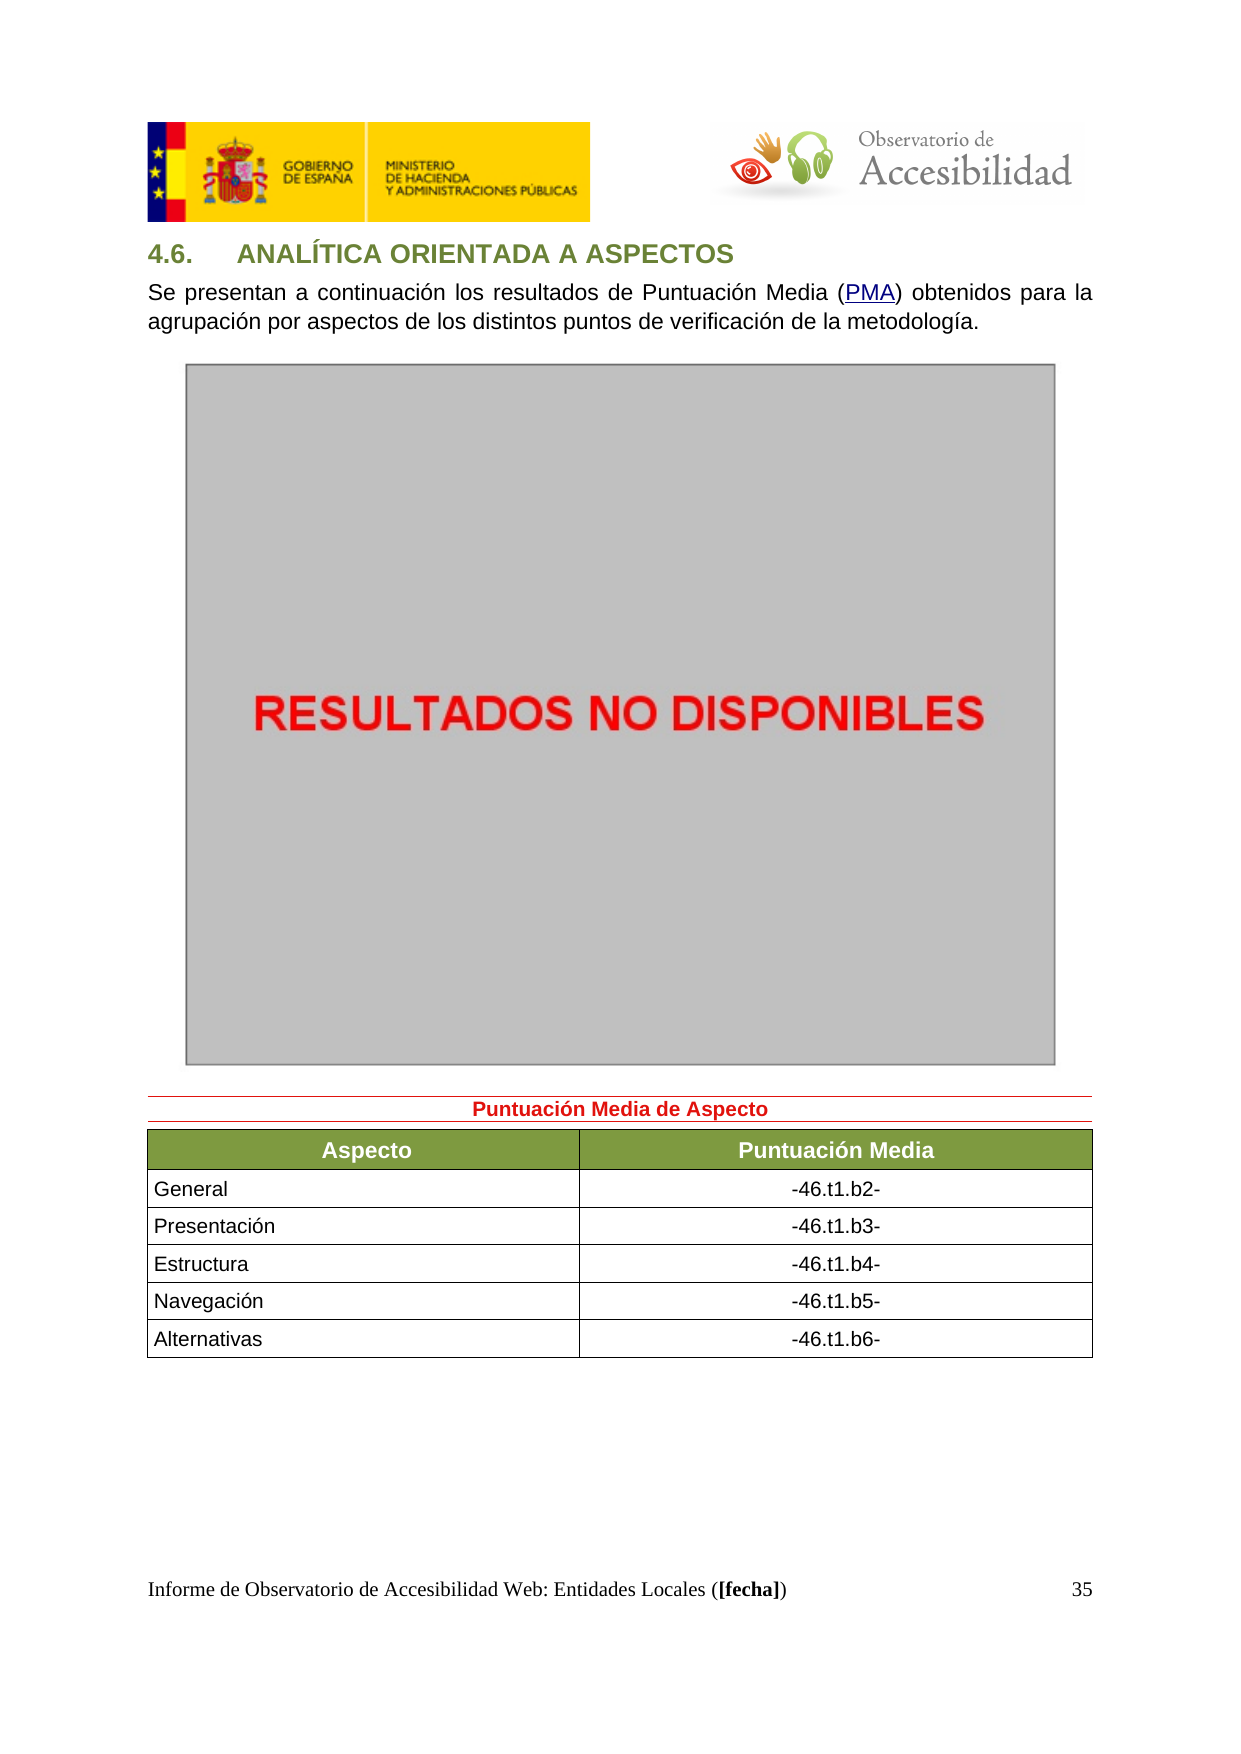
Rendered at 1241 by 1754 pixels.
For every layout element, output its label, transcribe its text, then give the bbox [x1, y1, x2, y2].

table_header Puntuación Media [580, 1130, 1092, 1169]
table_cell Alternativas [148, 1320, 579, 1357]
table_cell -46.t1.b6- [580, 1320, 1092, 1357]
picture [710, 122, 1086, 205]
table_cell Navegación [148, 1283, 579, 1319]
picture [147, 122, 591, 222]
table_cell -46.t1.b4- [580, 1245, 1092, 1282]
table_cell General [148, 1170, 579, 1207]
text Se presentan a continuación los resultados de Puntuación Media (PMA) obtenidos para la agrupación por aspectos de los distintos puntos de verificación de la metodología. [148, 279, 1092, 334]
table_cell -46.t1.b3- [580, 1208, 1092, 1244]
list Analítica orientada a aspectos [148, 238, 1092, 269]
table_cell Presentación [148, 1208, 579, 1244]
table_cell -46.t1.b2- [580, 1170, 1092, 1207]
picture [178, 361, 1062, 1072]
table_header Aspecto [148, 1130, 579, 1169]
text Puntuación Media de Aspecto [148, 1097, 1092, 1121]
table_cell -46.t1.b5- [580, 1283, 1092, 1319]
table_cell Estructura [148, 1245, 579, 1282]
